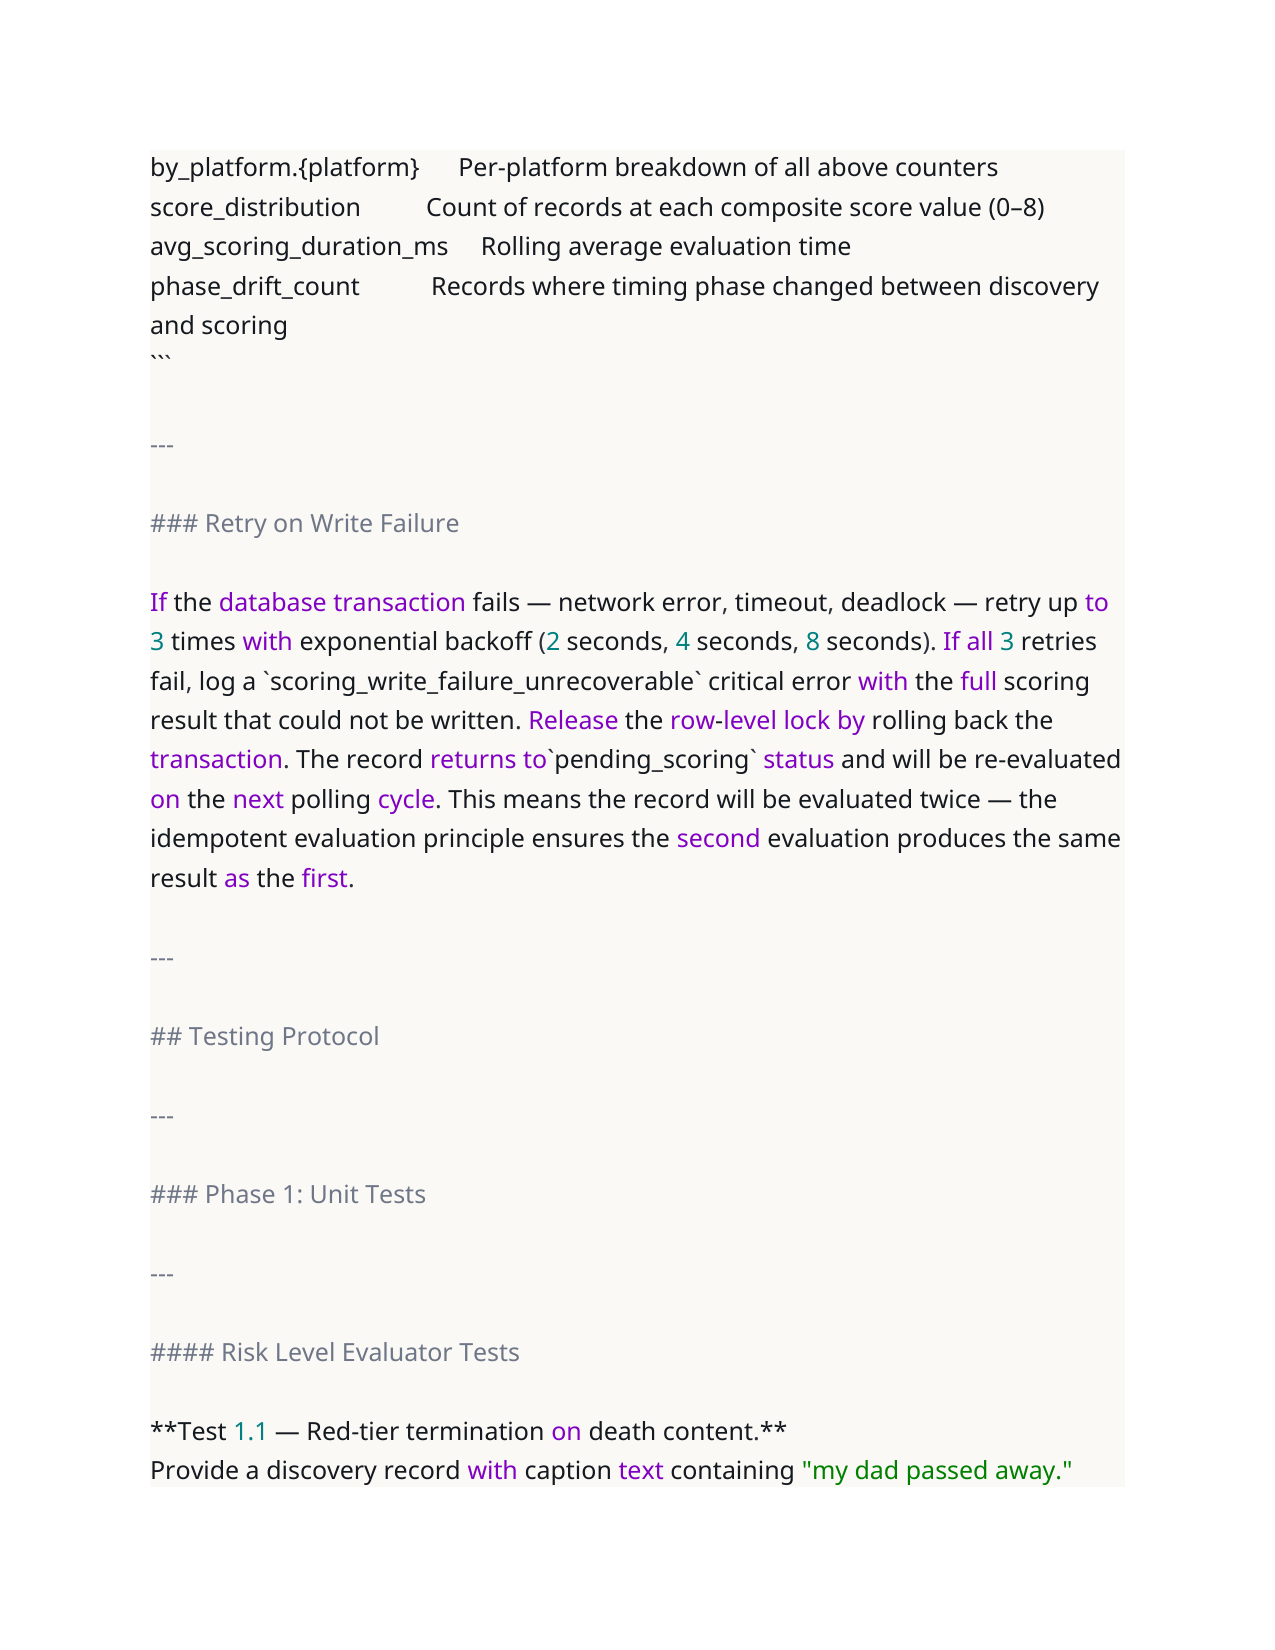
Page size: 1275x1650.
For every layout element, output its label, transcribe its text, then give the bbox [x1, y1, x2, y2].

text by_platform.{platform} Per-platform breakdown of all above counters score_distribution Count of records at each composite score value (0–8) avg_scoring_duration_ms Rolling average evaluation time phase_drift_count Records where timing phase changed between discovery and scoring ``` --- ### Retry on Write Failure If the database transaction fails — network error, timeout, deadlock — retry up to 3 times with exponential backoff (2 seconds, 4 seconds, 8 seconds). If all 3 retries fail, log a `scoring_write_failure_unrecoverable` critical error with the full scoring result that could not be written. Release the row-level lock by rolling back the transaction. The record returns to`pending_scoring` status and will be re-evaluated on the next polling cycle. This means the record will be evaluated twice — the idempotent evaluation principle ensures the second evaluation produces the same result as the first. --- ## Testing Protocol --- ### Phase 1: Unit Tests --- #### Risk Level Evaluator Tests **Test 1.1 — Red-tier termination on death content.** Provide a discovery record with caption text containing "my dad passed away." [150, 150, 1125, 1487]
